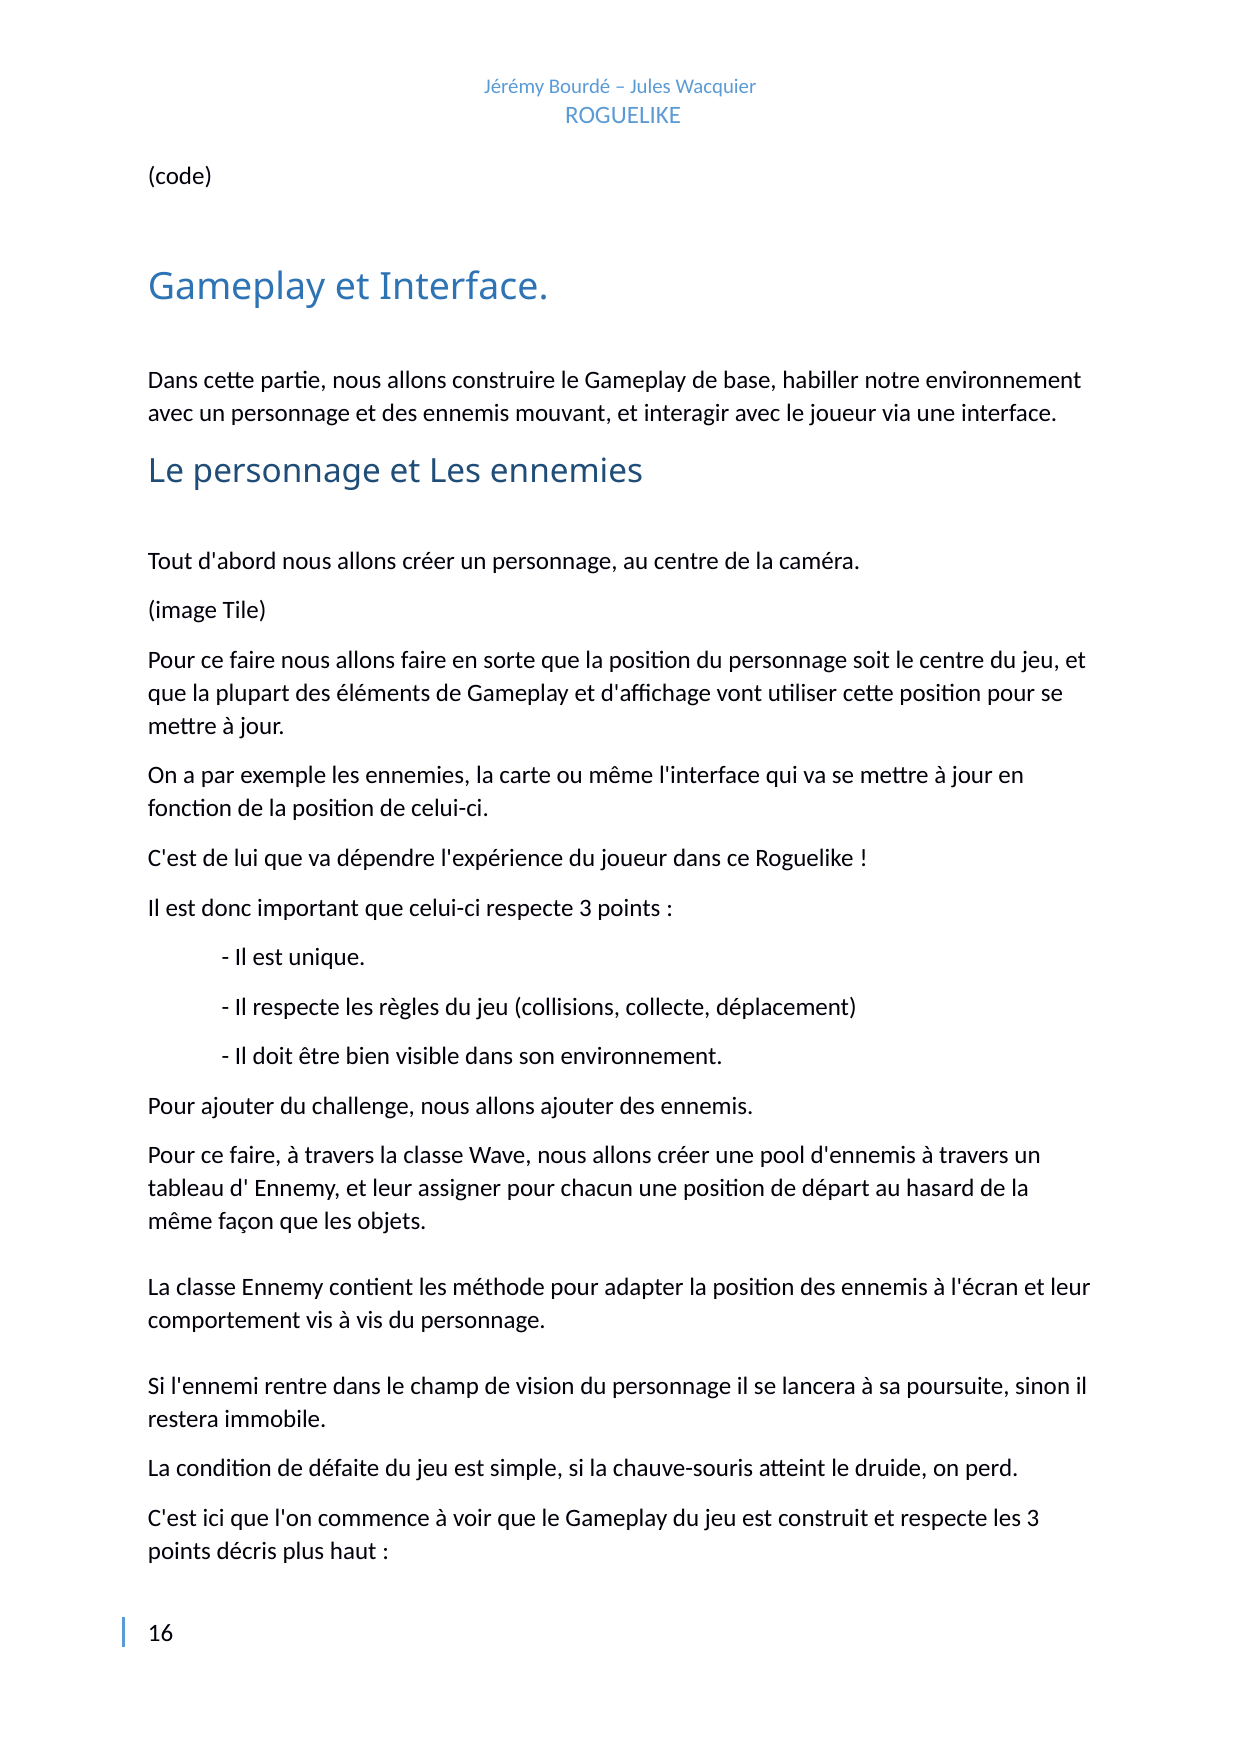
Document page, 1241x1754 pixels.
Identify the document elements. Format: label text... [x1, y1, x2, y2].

text C'est ici que l'on commence à voir que le Gameplay du jeu est construit et respecte les 3 points décris plus haut : [148, 1502, 1093, 1566]
text Pour ce faire, à travers la classe Wave, nous allons créer une pool d'ennemis à travers un tableau d' Ennemy, et leur assigner pour chacun une position de départ au hasard de la même façon que les objets. La classe Ennemy contient les méthode pour adapter la position des ennemis à l'écran et leur comportement vis à vis du personnage. Si l'ennemi rentre dans le champ de vision du personnage il se lancera à sa poursuite, sinon il restera immobile. [148, 1140, 1093, 1433]
text Il est donc important que celui-ci respecte 3 points : [148, 892, 1093, 922]
text On a par exemple les ennemies, la carte ou même l'interface qui va se mettre à jour en fonction de la position de celui-ci. [148, 760, 1093, 823]
subtitle Gameplay et Interface. [148, 259, 1093, 310]
text - Il respecte les règles du jeu (collisions, collecte, déplacement) [148, 991, 1093, 1021]
text Tout d'abord nous allons créer un personnage, au centre de la caméra. [148, 545, 1093, 576]
text - Il doit être bien visible dans son environnement. [148, 1041, 1093, 1071]
text - Il est unique. [148, 941, 1093, 972]
text (image Tile) [148, 595, 1093, 625]
text (code) [148, 160, 1093, 191]
text Pour ajouter du challenge, nous allons ajouter des ennemis. [148, 1090, 1093, 1121]
subtitle Le personnage et Les ennemies [148, 447, 1093, 492]
text Dans cette partie, nous allons construire le Gameplay de base, habiller notre environnement avec un personnage et des ennemis mouvant, et interagir avec le joueur via une interface. [148, 364, 1093, 427]
text C'est de lui que va dépendre l'expérience du joueur dans ce Roguelike ! [148, 842, 1093, 873]
text Pour ce faire nous allons faire en sorte que la position du personnage soit le centre du jeu, et que la plupart des éléments de Gameplay et d'affichage vont utiliser cette position pour se mettre à jour. [148, 644, 1093, 741]
text La condition de défaite du jeu est simple, si la chauve-souris atteint le druide, on perd. [148, 1453, 1093, 1483]
